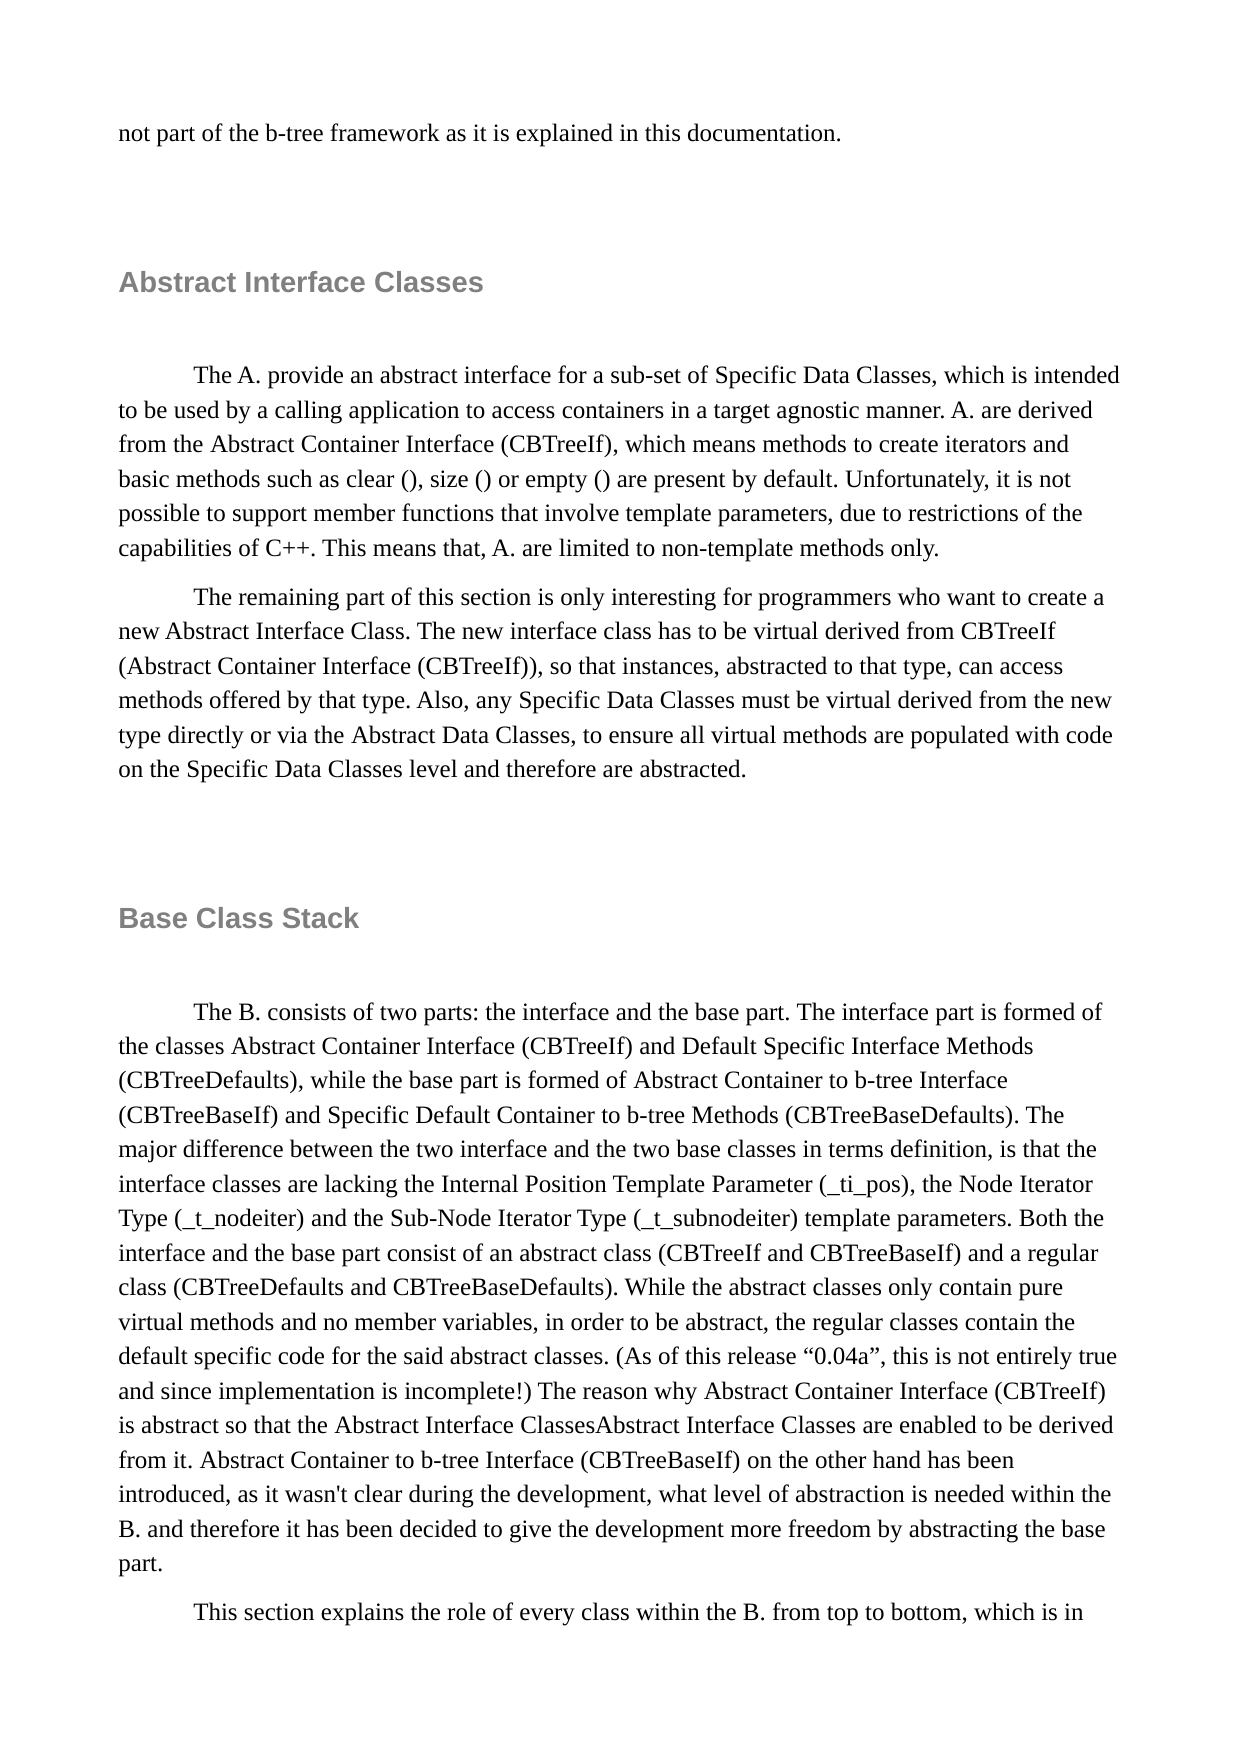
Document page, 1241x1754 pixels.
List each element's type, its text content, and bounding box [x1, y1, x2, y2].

subtitle Abstract Interface Classes [118, 265, 1122, 299]
text The remaining part of this section is only interesting for programmers who want to create a new Abstract Interface Class. The new interface class has to be virtual derived from CBTreeIf (Abstract Container Interface (CBTreeIf)), so that instances, abstracted to that type, can access methods offered by that type. Also, any Specific Data Classes must be virtual derived from the new type directly or via the Abstract Data Classes, to ensure all virtual methods are populated with code on the Specific Data Classes level and therefore are abstracted. [118, 582, 1122, 783]
subtitle Base Class Stack [118, 901, 1122, 935]
text The B. consists of two parts: the interface and the base part. The interface part is formed of the classes Abstract Container Interface (CBTreeIf) and Default Specific Interface Methods (CBTreeDefaults), while the base part is formed of Abstract Container to b-tree Interface (CBTreeBaseIf) and Specific Default Container to b-tree Methods (CBTreeBaseDefaults). The major difference between the two interface and the two base classes in terms definition, is that the interface classes are lacking the Internal Position Template Parameter (_ti_pos), the Node Iterator Type (_t_nodeiter) and the Sub-Node Iterator Type (_t_subnodeiter) template parameters. Both the interface and the base part consist of an abstract class (CBTreeIf and CBTreeBaseIf) and a regular class (CBTreeDefaults and CBTreeBaseDefaults). While the abstract classes only contain pure virtual methods and no member variables, in order to be abstract, the regular classes contain the default specific code for the said abstract classes. (As of this release “0.04a”, this is not entirely true and since implementation is incomplete!) The reason why Abstract Container Interface (CBTreeIf) is abstract so that the Abstract Interface ClassesAbstract Interface Classes are enabled to be derived from it. Abstract Container to b-tree Interface (CBTreeBaseIf) on the other hand has been introduced, as it wasn't clear during the development, what level of abstraction is needed within the B. and therefore it has been decided to give the development more freedom by abstracting the base part. [118, 997, 1122, 1577]
text not part of the b-tree framework as it is explained in this documentation. [118, 118, 1122, 147]
text This section explains the role of every class within the B. from top to bottom, which is in [118, 1597, 1122, 1626]
text The A. provide an abstract interface for a sub-set of Specific Data Classes, which is intended to be used by a calling application to access containers in a target agnostic manner. A. are derived from the Abstract Container Interface (CBTreeIf), which means methods to create iterators and basic methods such as clear (), size () or empty () are present by default. Unfortunately, it is not possible to support member functions that involve template parameters, due to restrictions of the capabilities of C++. This means that, A. are limited to non-template methods only. [118, 360, 1122, 562]
